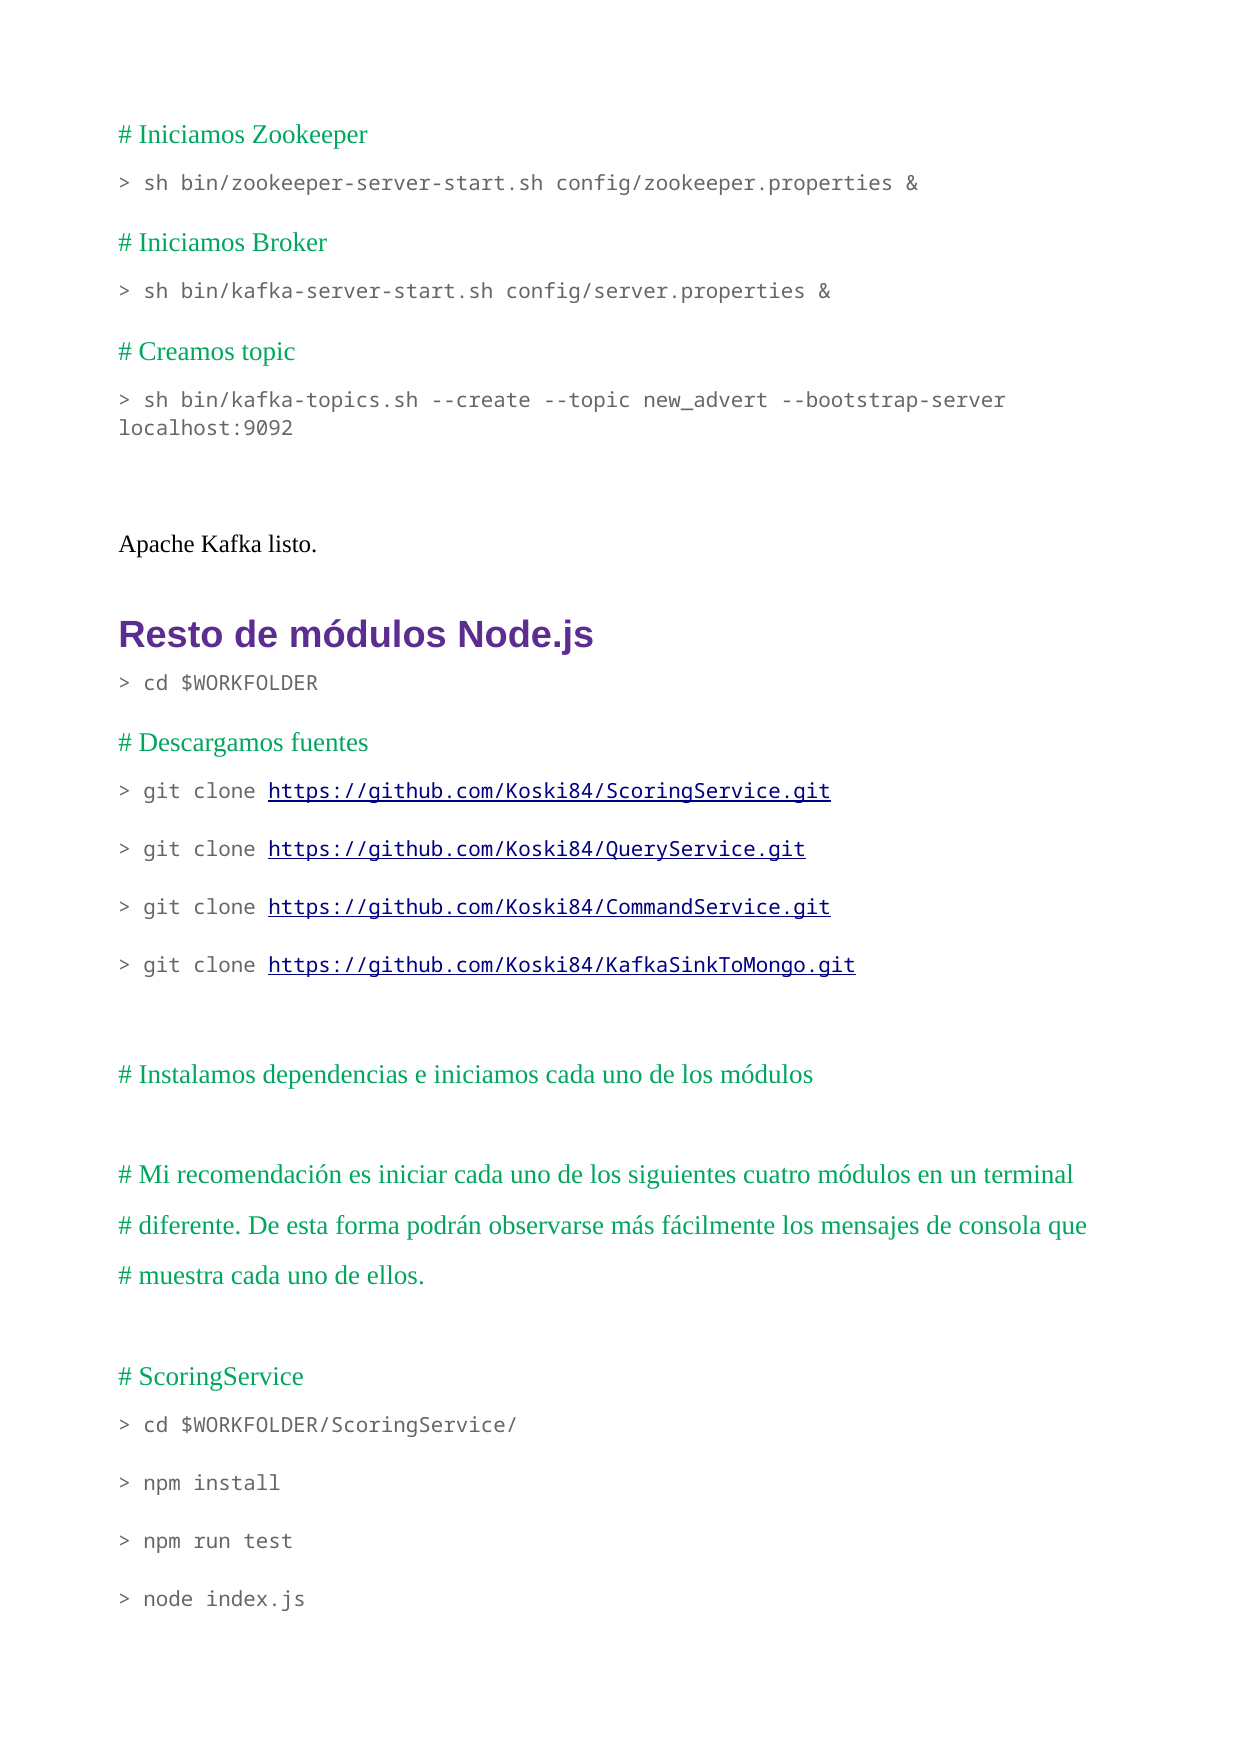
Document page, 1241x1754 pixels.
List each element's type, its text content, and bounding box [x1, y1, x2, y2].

text > git clone https://github.com/Koski84/KafkaSinkToMongo.git [118, 950, 1122, 978]
text > node index.js [118, 1584, 1122, 1612]
text # Mi recomendación es iniciar cada uno de los siguientes cuatro módulos en un terminal [118, 1159, 1122, 1190]
subtitle Resto de módulos Node.js [118, 612, 1122, 655]
text > git clone https://github.com/Koski84/QueryService.git [118, 834, 1122, 862]
text > sh bin/kafka-server-start.sh config/server.properties & [118, 277, 1122, 305]
text > npm install [118, 1468, 1122, 1497]
text # muestra cada uno de ellos. [118, 1259, 1122, 1290]
text > cd $WORKFOLDER [118, 668, 1122, 696]
text # ScoringService [118, 1360, 1122, 1391]
text Apache Kafka listo. [118, 529, 1122, 558]
text > npm run test [118, 1526, 1122, 1554]
text > git clone https://github.com/Koski84/ScoringService.git [118, 776, 1122, 804]
text # Iniciamos Zookeeper [118, 118, 1063, 149]
text > sh bin/kafka-topics.sh --create --topic new_advert --bootstrap-server localhost:9092 [118, 385, 1122, 442]
text > sh bin/zookeeper-server-start.sh config/zookeeper.properties & [118, 168, 1122, 197]
text # Descargamos fuentes [118, 726, 1122, 757]
text # Iniciamos Broker [118, 226, 1063, 257]
text # Creamos topic [118, 334, 1063, 366]
text > git clone https://github.com/Koski84/CommandService.git [118, 892, 1122, 920]
text # diferente. De esta forma podrán observarse más fácilmente los mensajes de consola que [118, 1209, 1122, 1240]
text > cd $WORKFOLDER/ScoringService/ [118, 1410, 1122, 1439]
text # Instalamos dependencias e iniciamos cada uno de los módulos [118, 1058, 1122, 1089]
